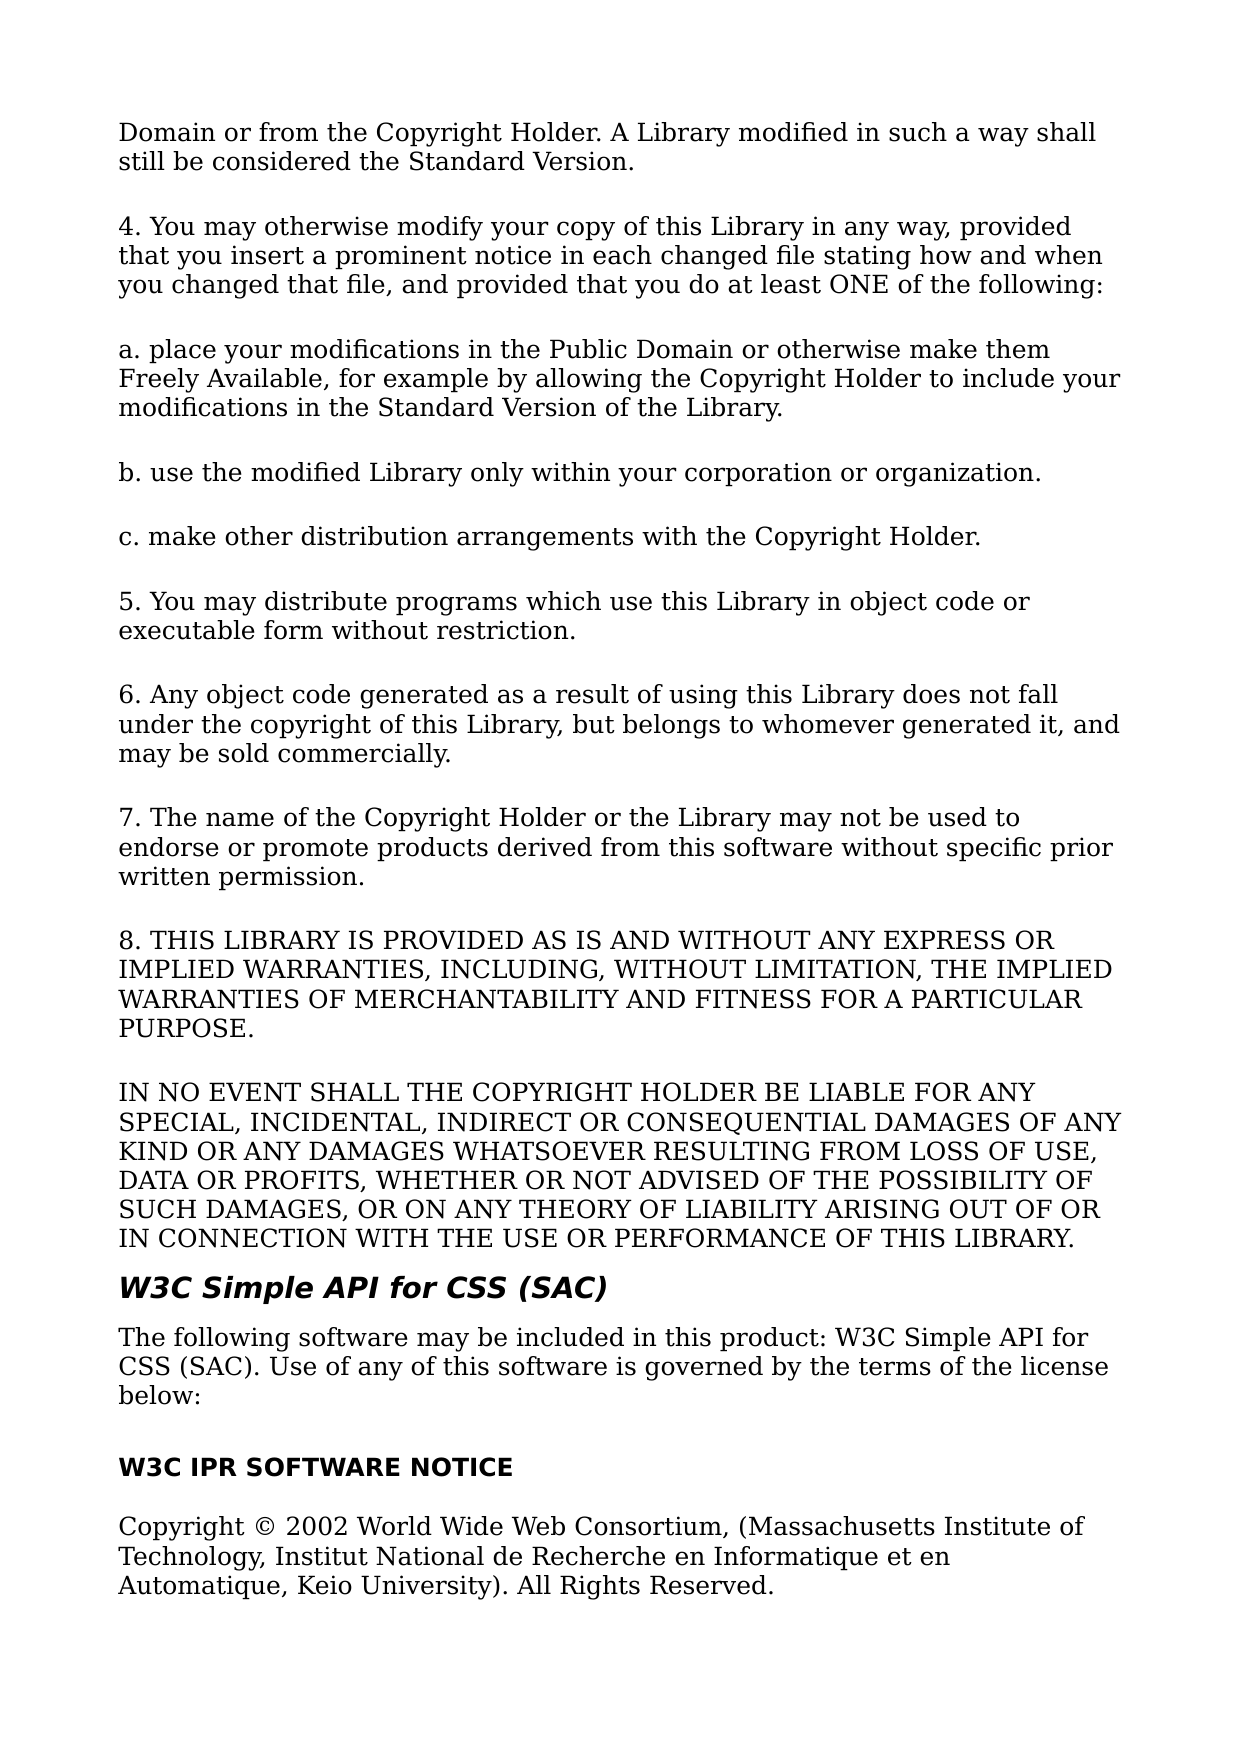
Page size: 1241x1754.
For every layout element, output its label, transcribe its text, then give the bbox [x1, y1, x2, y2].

text a. place your modifications in the Public Domain or otherwise make them Freely Available, for example by allowing the Copyright Holder to include your modifications in the Standard Version of the Library. [118, 335, 1122, 422]
text 7. The name of the Copyright Holder or the Library may not be used to endorse or promote products derived from this software without specific prior written permission. [118, 803, 1122, 891]
text 4. You may otherwise modify your copy of this Library in any way, provided that you insert a prominent notice in each changed file stating how and when you changed that file, and provided that you do at least ONE of the following: [118, 212, 1122, 299]
text Domain or from the Copyright Holder. A Library modified in such a way shall still be considered the Standard Version. [118, 118, 1122, 176]
text The following software may be included in this product: W3C Simple API for CSS (SAC). Use of any of this software is governed by the terms of the license below: [118, 1323, 1122, 1410]
text c. make other distribution arrangements with the Copyright Holder. [118, 522, 1122, 551]
text IN NO EVENT SHALL THE COPYRIGHT HOLDER BE LIABLE FOR ANY SPECIAL, INCIDENTAL, INDIRECT OR CONSEQUENTIAL DAMAGES OF ANY KIND OR ANY DAMAGES WHATSOEVER RESULTING FROM LOSS OF USE, DATA OR PROFITS, WHETHER OR NOT ADVISED OF THE POSSIBILITY OF SUCH DAMAGES, OR ON ANY THEORY OF LIABILITY ARISING OUT OF OR IN CONNECTION WITH THE USE OR PERFORMANCE OF THIS LIBRARY. [118, 1078, 1122, 1253]
text 8. THIS LIBRARY IS PROVIDED AS IS AND WITHOUT ANY EXPRESS OR IMPLIED WARRANTIES, INCLUDING, WITHOUT LIMITATION, THE IMPLIED WARRANTIES OF MERCHANTABILITY AND FITNESS FOR A PARTICULAR PURPOSE. [118, 926, 1122, 1043]
subtitle W3C Simple API for CSS (SAC) [118, 1271, 1122, 1305]
text 6. Any object code generated as a result of using this Library does not fall under the copyright of this Library, but belongs to whomever generated it, and may be sold commercially. [118, 681, 1122, 768]
text 5. You may distribute programs which use this Library in object code or executable form without restriction. [118, 587, 1122, 645]
text Copyright © 2002 World Wide Web Consortium, (Massachusetts Institute of Technology, Institut National de Recherche en Informatique et en Automatique, Keio University). All Rights Reserved. [118, 1512, 1122, 1600]
text b. use the modified Library only within your corporation or organization. [118, 458, 1122, 487]
subtitle W3C IPR SOFTWARE NOTICE [118, 1453, 1122, 1482]
